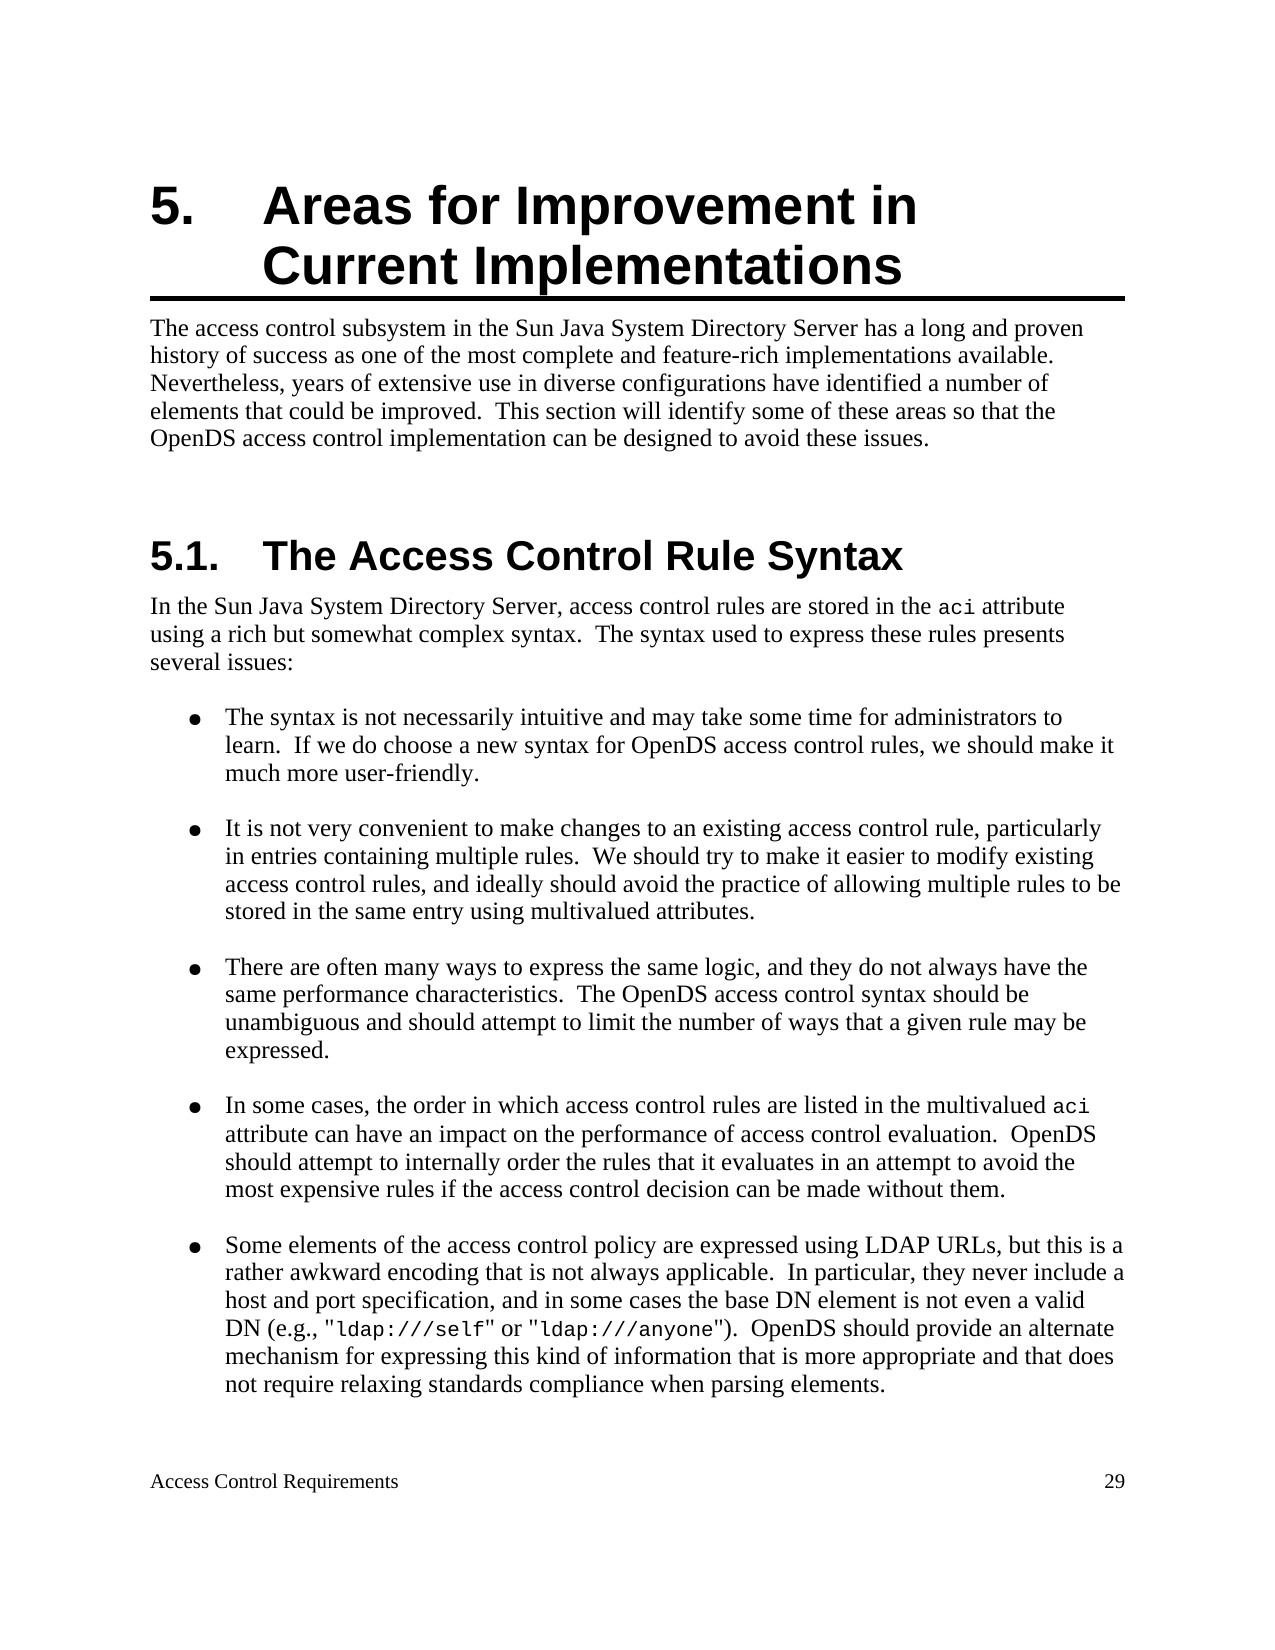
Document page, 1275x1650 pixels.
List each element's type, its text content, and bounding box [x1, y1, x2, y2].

text The access control subsystem in the Sun Java System Directory Server has a long and proven history of success as one of the most complete and feature-rich implementations available. Nevertheless, years of extensive use in diverse configurations have identified a number of elements that could be improved. This section will identify some of these areas so that the OpenDS access control implementation can be designed to avoid these issues. [150, 314, 1125, 452]
list Some elements of the access control policy are expressed using LDAP URLs, but this is a rather awkward encoding that is not always applicable. In particular, they never include a host and port specification, and in some cases the base DN element is not even a valid DN (e.g., "ldap:///self" or "ldap:///anyone"). OpenDS should provide an alternate mechanism for expressing this kind of information that is more appropriate and that does not require relaxing standards compliance when parsing elements. [187, 1231, 1125, 1398]
subtitle The Access Control Rule Syntax [150, 533, 1125, 579]
list It is not very convenient to make changes to an existing access control rule, particularly in entries containing multiple rules. We should try to make it easier to modify existing access control rules, and ideally should avoid the practice of allowing multiple rules to be stored in the same entry using multivalued attributes. [187, 814, 1125, 925]
subtitle Areas for Improvement in Current Implementations [150, 175, 1125, 296]
text In the Sun Java System Directory Server, access control rules are stored in the aci attribute using a rich but somewhat complex syntax. The syntax used to express these rules presents several issues: [150, 592, 1125, 676]
list The syntax is not necessarily intuitive and may take some time for administrators to learn. If we do choose a new syntax for OpenDS access control rules, we should make it much more user-friendly. [187, 703, 1125, 787]
list There are often many ways to express the same logic, and they do not always have the same performance characteristics. The OpenDS access control syntax should be unambiguous and should attempt to limit the number of ways that a given rule may be expressed. [187, 953, 1125, 1064]
list In some cases, the order in which access control rules are listed in the multivalued aci attribute can have an impact on the performance of access control evaluation. OpenDS should attempt to internally order the rules that it evaluates in an attempt to avoid the most expensive rules if the access control decision can be made without them. [187, 1091, 1125, 1203]
